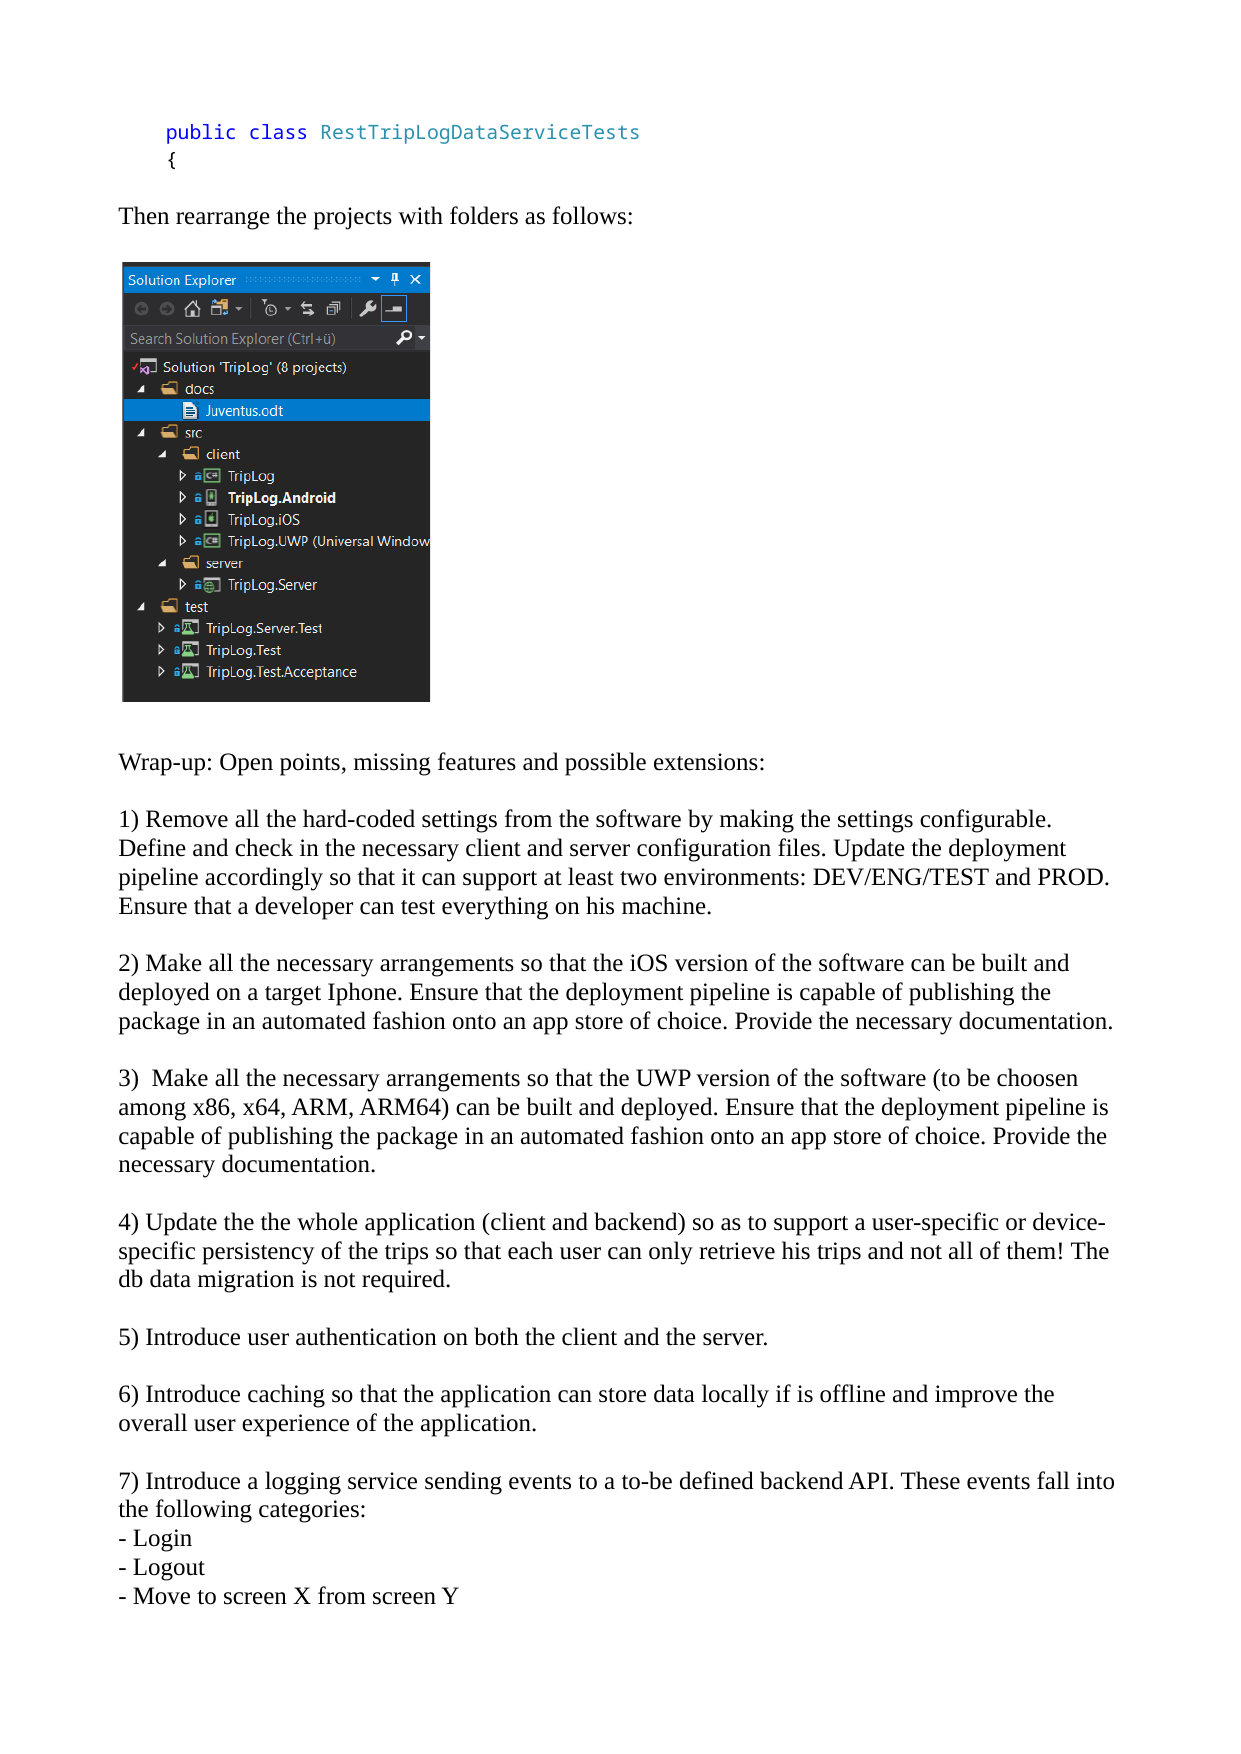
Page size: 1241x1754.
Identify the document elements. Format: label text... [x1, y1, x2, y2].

text 3) Make all the necessary arrangements so that the UWP version of the software (to be choosen among x86, x64, ARM, ARM64) can be built and deployed. Ensure that the deployment pipeline is capable of publishing the package in an automated fashion onto an app store of choice. Provide the necessary documentation. [118, 1063, 1122, 1178]
text - Move to screen X from screen Y [118, 1581, 1122, 1609]
text 6) Introduce caching so that the application can store data locally if is offline and improve the overall user experience of the application. [118, 1379, 1122, 1437]
text Wrap-up: Open points, missing features and possible extensions: [118, 747, 1122, 776]
text - Logout [118, 1552, 1122, 1581]
text 2) Make all the necessary arrangements so that the iOS version of the software can be built and deployed on a target Iphone. Ensure that the deployment pipeline is capable of publishing the package in an automated fashion onto an app store of choice. Provide the necessary documentation. [118, 948, 1122, 1034]
text - Login [118, 1523, 1122, 1552]
text 4) Update the the whole application (client and backend) so as to support a user-specific or device-specific persistency of the trips so that each user can only retrieve his trips and not all of them! The db data migration is not required. [118, 1207, 1122, 1293]
text public class RestTripLogDataServiceTests [118, 118, 1122, 145]
text { [118, 145, 1122, 172]
text 5) Introduce user authentication on both the client and the server. [118, 1322, 1122, 1351]
text Then rearrange the projects with folders as follows: [118, 201, 1122, 229]
picture [122, 262, 431, 702]
text 1) Remove all the hard-coded settings from the software by making the settings configurable. Define and check in the necessary client and server configuration files. Update the deployment pipeline accordingly so that it can support at least two environments: DEV/ENG/TEST and PROD. Ensure that a developer can test everything on his machine. [118, 804, 1122, 919]
text 7) Introduce a logging service sending events to a to-be defined backend API. These events fall into the following categories: [118, 1466, 1122, 1523]
